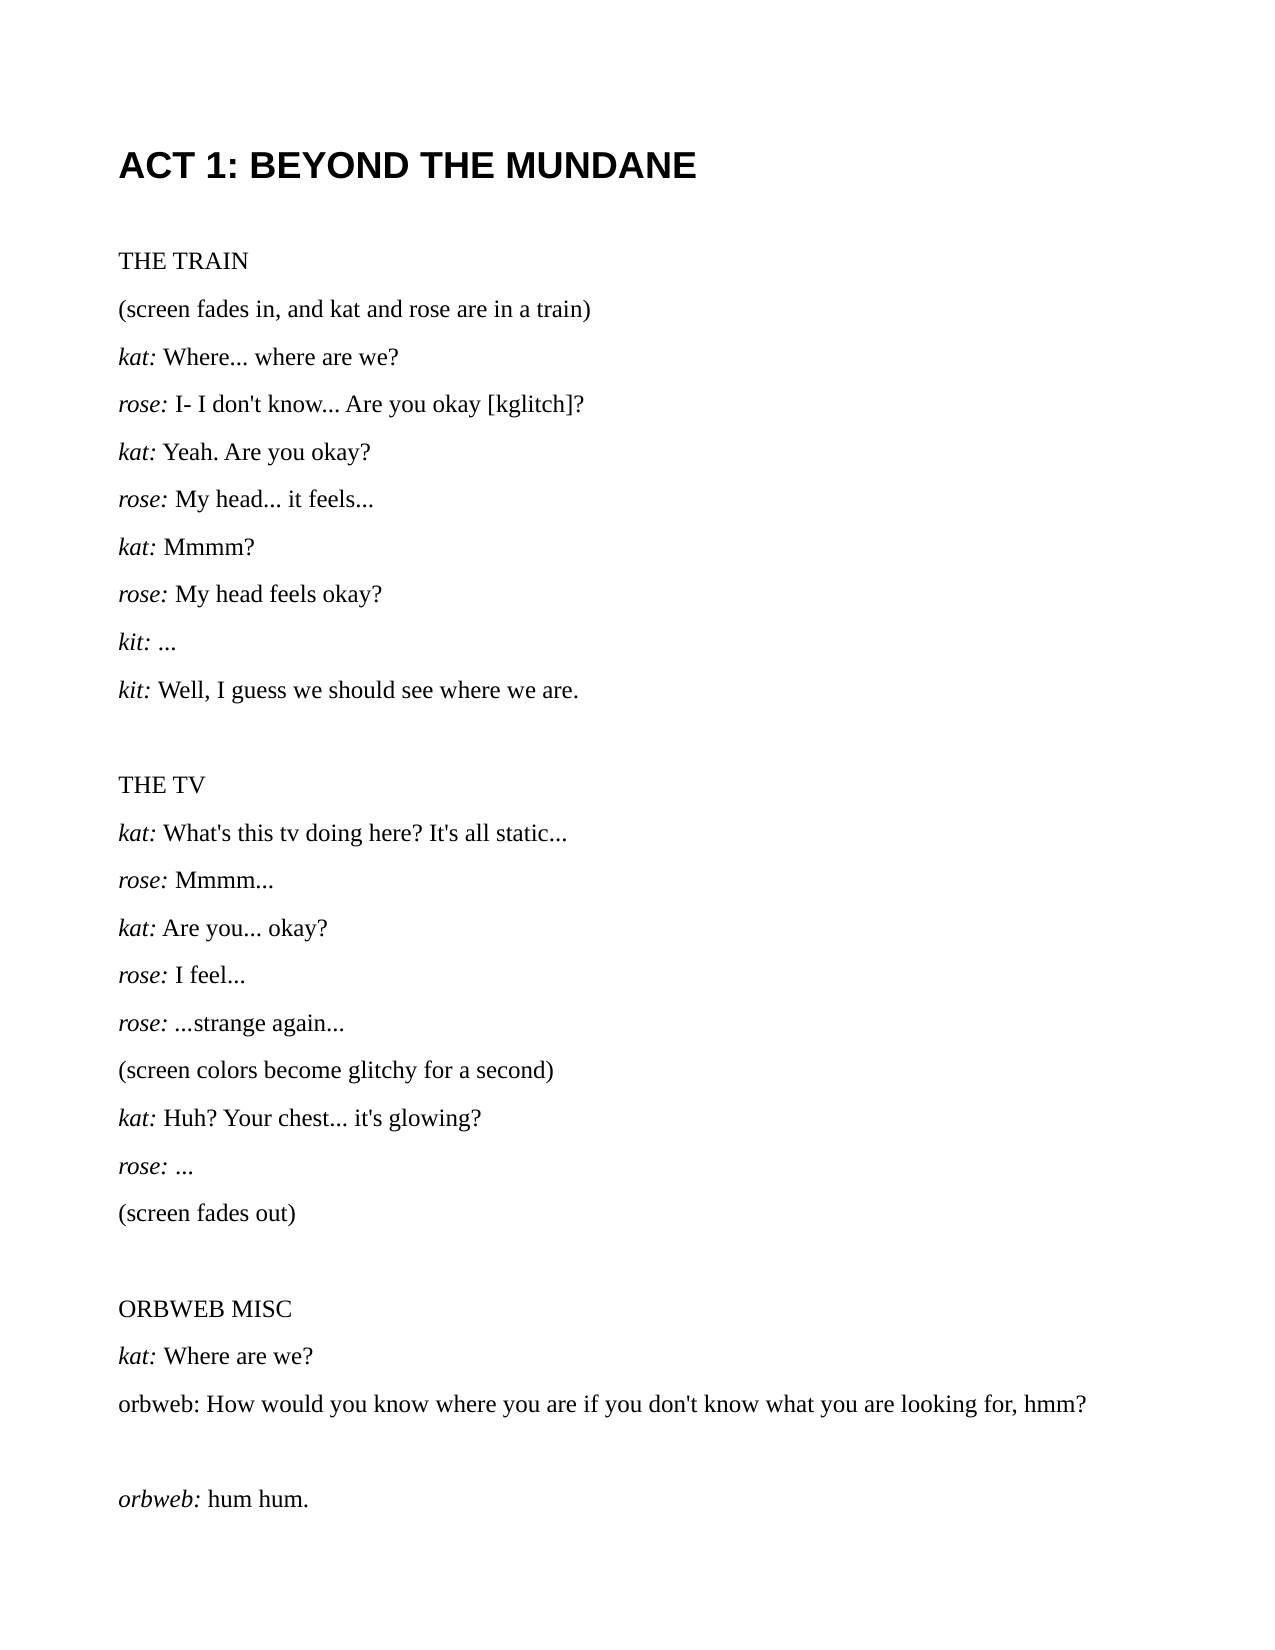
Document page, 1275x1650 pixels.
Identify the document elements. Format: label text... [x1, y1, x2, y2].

text kat: Mmmm? [118, 532, 1157, 561]
text ORBWEB MISC [118, 1294, 1157, 1322]
text (screen fades out) [118, 1198, 1157, 1227]
text rose: Mmmm... [118, 865, 1157, 894]
text kat: Huh? Your chest... it's glowing? [118, 1103, 1157, 1132]
text kit: Well, I guess we should see where we are. [118, 675, 1157, 703]
text rose: I feel... [118, 960, 1157, 989]
text kat: Yeah. Are you okay? [118, 437, 1157, 466]
text (screen colors become glitchy for a second) [118, 1056, 1157, 1084]
text kat: What's this tv doing here? It's all static... [118, 818, 1157, 846]
text rose: ...strange again... [118, 1008, 1157, 1037]
text rose: I- I don't know... Are you okay [kglitch]? [118, 389, 1157, 418]
text rose: My head feels okay? [118, 579, 1157, 608]
text kat: Where... where are we? [118, 342, 1157, 370]
text kat: Where are we? [118, 1341, 1157, 1370]
subtitle ACT 1: BEYOND THE MUNDANE [118, 143, 1157, 186]
text (screen fades in, and kat and rose are in a train) [118, 294, 1157, 323]
text THE TV [118, 770, 1157, 799]
text orbweb: hum hum. [118, 1484, 1157, 1513]
text THE TRAIN [118, 246, 1157, 275]
text kat: Are you... okay? [118, 913, 1157, 942]
text orbweb: How would you know where you are if you don't know what you are looking for, hmm? [118, 1389, 1157, 1418]
text rose: My head... it feels... [118, 484, 1157, 513]
text kit: ... [118, 627, 1157, 656]
text rose: ... [118, 1151, 1157, 1179]
